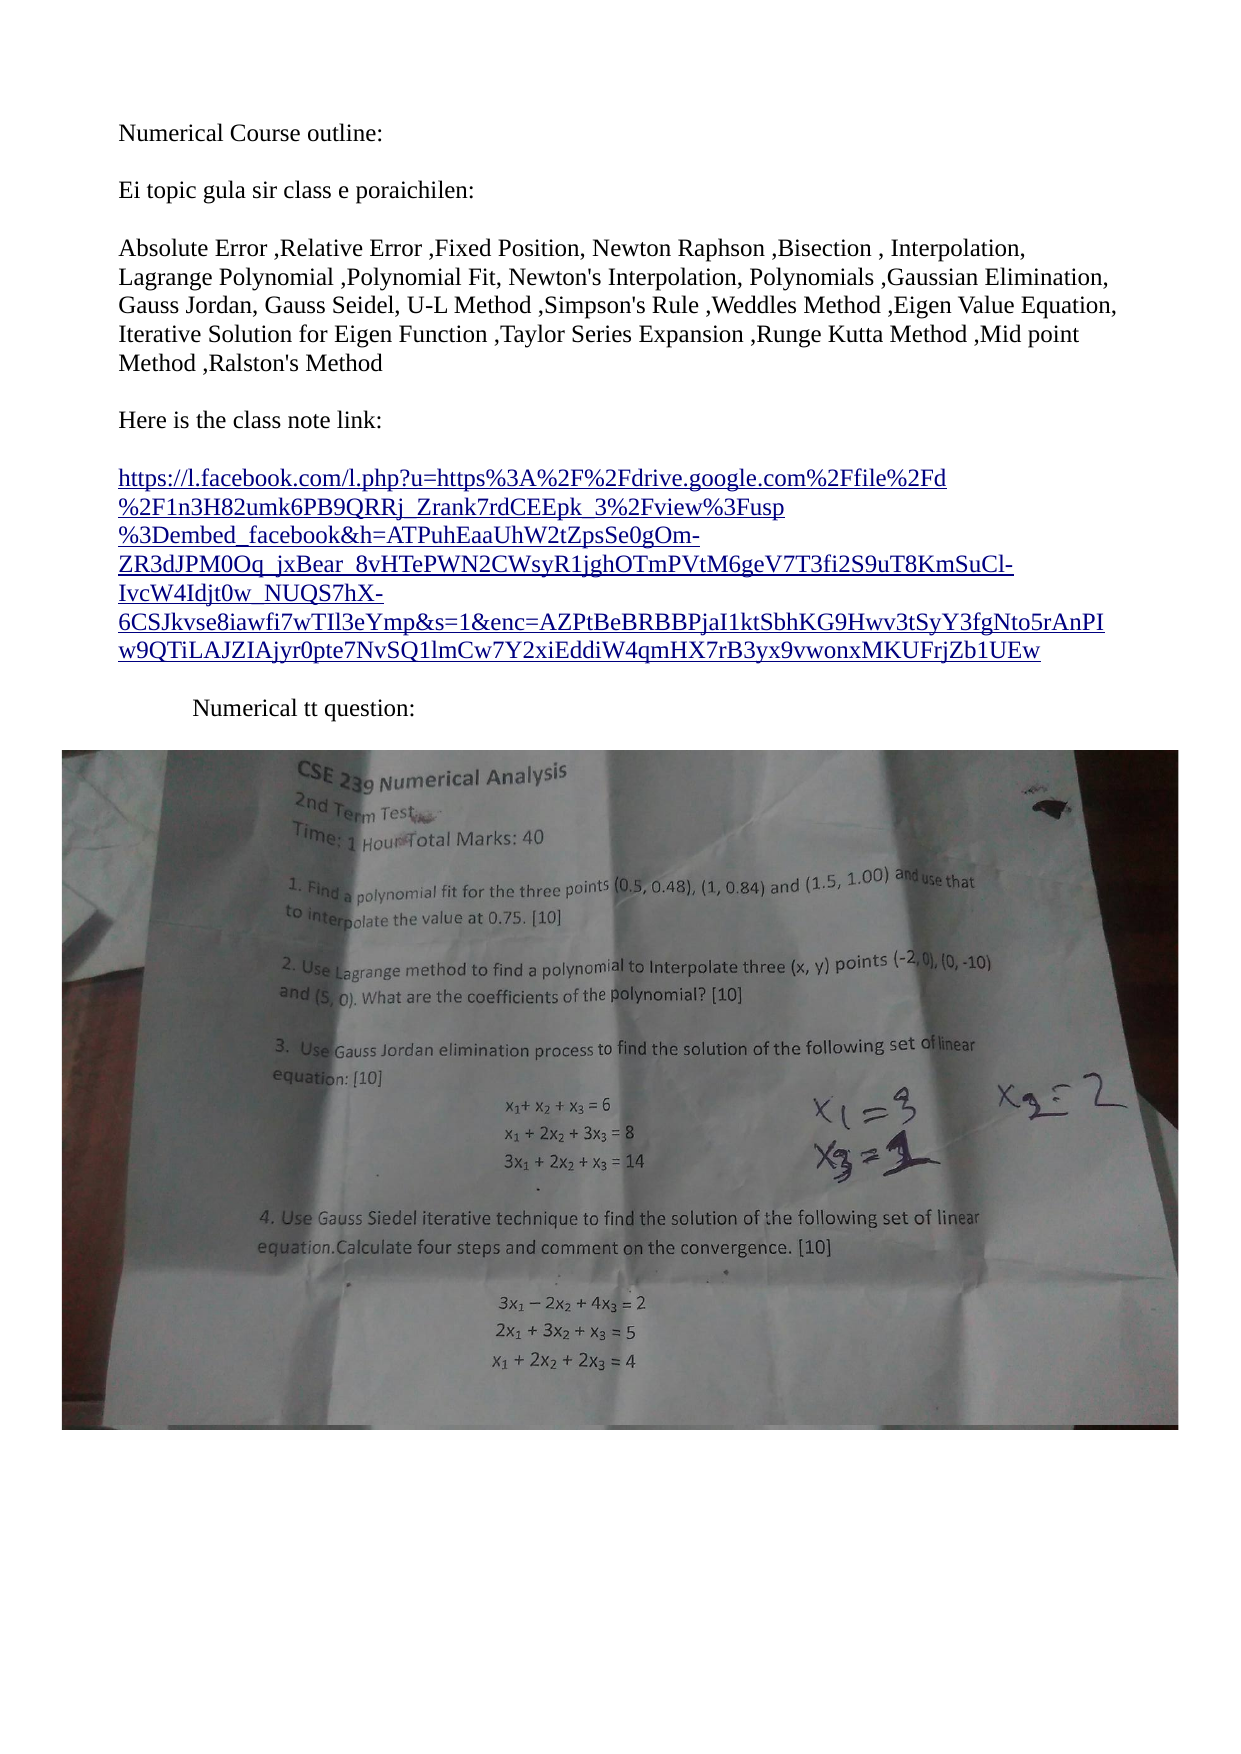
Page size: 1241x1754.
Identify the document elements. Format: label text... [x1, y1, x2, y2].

text Numerical Course outline: [118, 118, 1122, 147]
text Numerical tt question: [118, 693, 1122, 722]
text Ei topic gula sir class e poraichilen: [118, 176, 1122, 204]
text https://l.facebook.com/l.php?u=https%3A%2F%2Fdrive.google.com%2Ffile%2Fd%2F1n3H82umk6PB9QRRj_Zrank7rdCEEpk_3%2Fview%3Fusp%3Dembed_facebook&h=ATPuhEaaUhW2tZpsSe0gOm-ZR3dJPM0Oq_jxBear_8vHTePWN2CWsyR1jghOTmPVtM6geV7T3fi2S9uT8KmSuCl-IvcW4Idjt0w_NUQS7hX-6CSJkvse8iawfi7wTIl3eYmp&s=1&enc=AZPtBeBRBBPjaI1ktSbhKG9Hwv3tSyY3fgNto5rAnPIw9QTiLAJZIAjyr0pte7NvSQ1lmCw7Y2xiEddiW4qmHX7rB3yx9vwonxMKUFrjZb1UEw [118, 463, 1122, 664]
text Absolute Error ,Relative Error ,Fixed Position, Newton Raphson ,Bisection , Interpolation, Lagrange Polynomial ,Polynomial Fit, Newton's Interpolation, Polynomials ,Gaussian Elimination, Gauss Jordan, Gauss Seidel, U-L Method ,Simpson's Rule ,Weddles Method ,Eigen Value Equation, Iterative Solution for Eigen Function ,Taylor Series Expansion ,Runge Kutta Method ,Mid point Method ,Ralston's Method [118, 233, 1122, 377]
picture [61, 750, 1179, 1430]
text Here is the class note link: [118, 406, 1122, 434]
